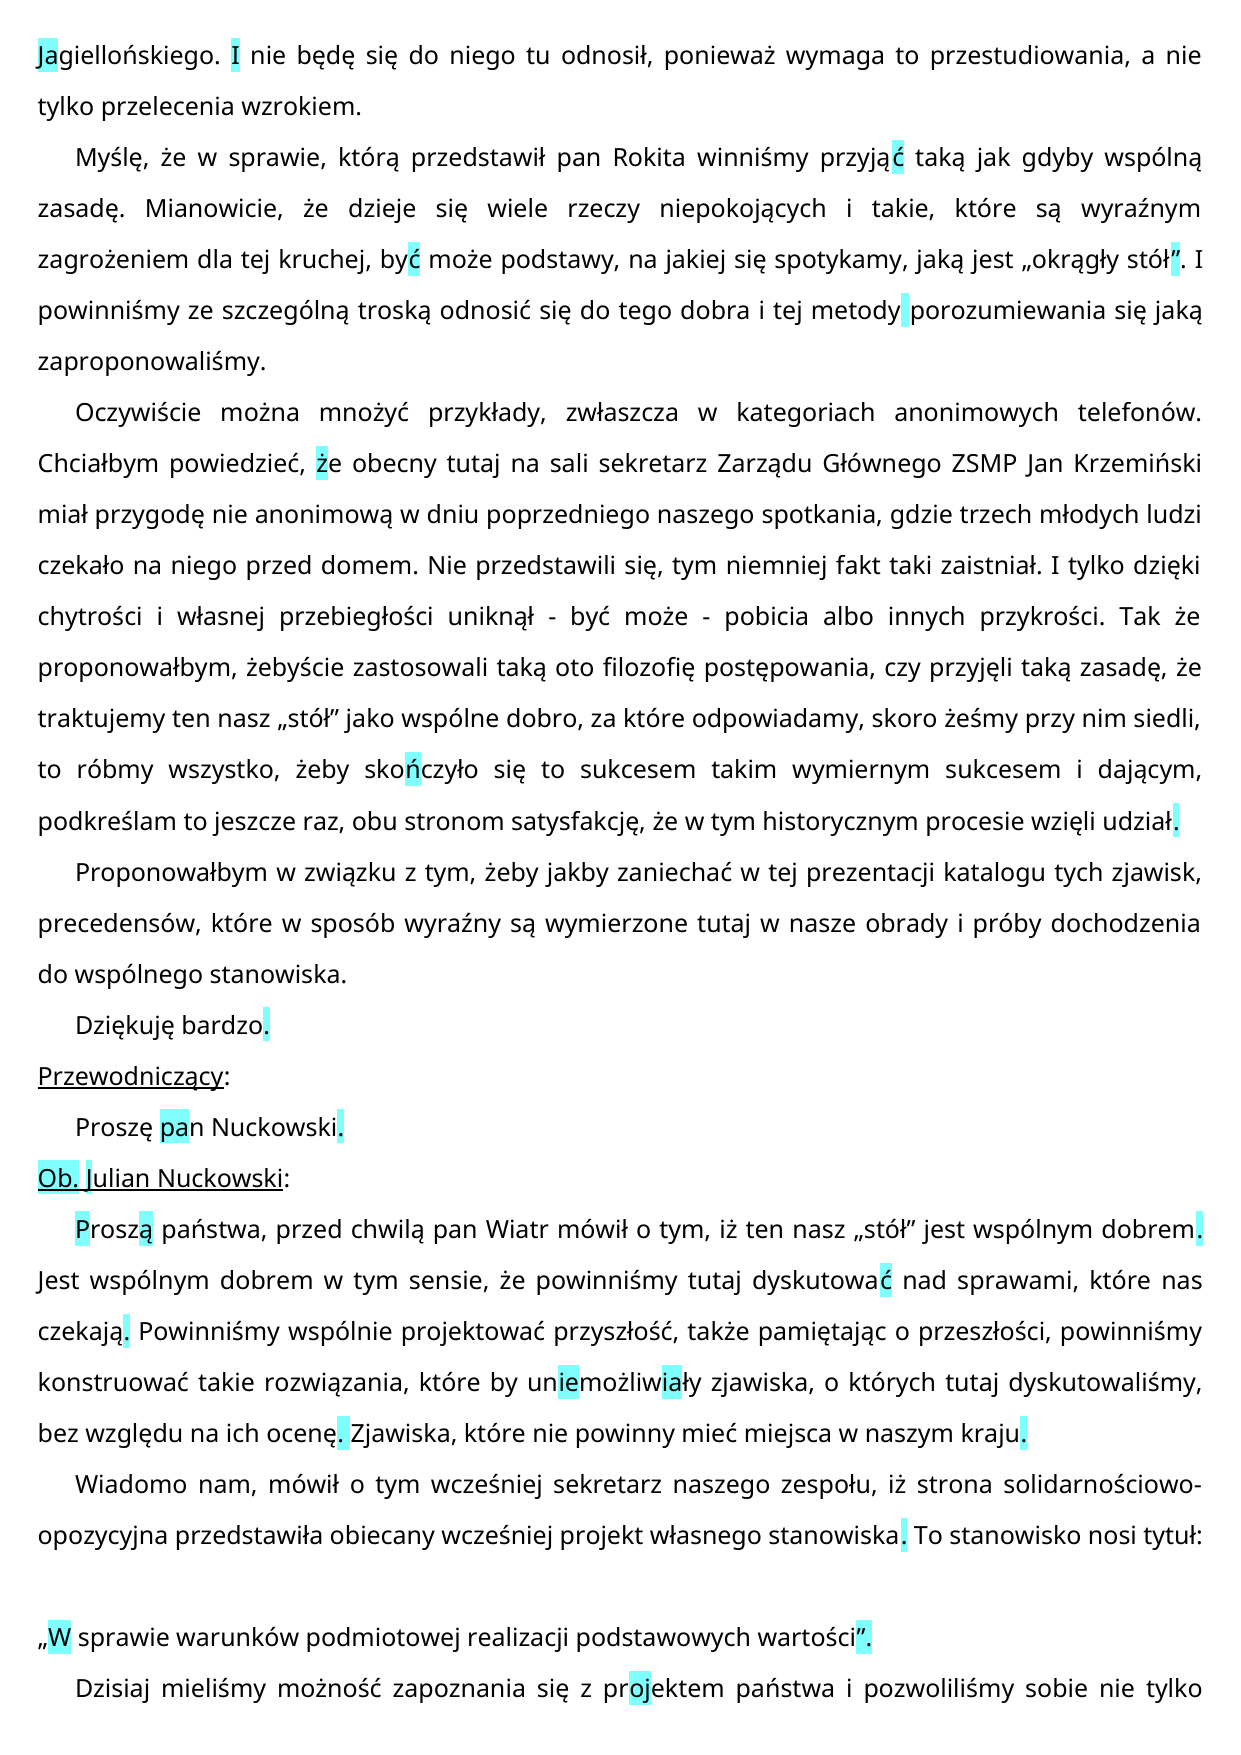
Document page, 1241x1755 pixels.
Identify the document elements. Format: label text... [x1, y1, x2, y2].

text Dzisiaj mieliśmy możność zapoznania się z projektem państwa i pozwoliliśmy sobie nie tylko [37, 1671, 1203, 1705]
text Oczywiście można mnożyć przykłady, zwłaszcza w kategoriach anonimowych telefonów. Chciałbym powiedzieć, że obecny tutaj na sali sekretarz Zarządu Głównego ZSMP Jan Krzemiński miał przygodę nie anonimową w dniu poprzedniego naszego spotkania, gdzie trzech młodych ludzi czekało na niego przed domem. Nie przedstawili się, tym niemniej fakt taki zaistniał. I tylko dzięki chytrości i własnej przebiegłości uniknął - być może - pobicia albo innych przykrości. Tak że proponowałbym, żebyście zastosowali taką oto filozofię postępowania, czy przyjęli taką zasadę, że traktujemy ten nasz „stół” jako wspólne dobro, za które odpowiadamy, skoro żeśmy przy nim siedli, to róbmy wszystko, żeby skończyło się to sukcesem takim wymiernym sukcesem i dającym, podkreślam to jeszcze raz, obu stronom satysfakcję, że w tym historycznym procesie wzięli udział. [37, 395, 1203, 837]
text Przewodniczący: [37, 1058, 1203, 1092]
text Dziękuję bardzo. [37, 1007, 1203, 1041]
text Myślę, że w sprawie, którą przedstawił pan Rokita winniśmy przyjąć taką jak gdyby wspólną zasadę. Mianowicie, że dzieje się wiele rzeczy niepokojących i takie, które są wyraźnym zagrożeniem dla tej kruchej, być może podstawy, na jakiej się spotykamy, jaką jest „okrągły stół”. I powinniśmy ze szczególną troską odnosić się do tego dobra i tej metody porozumiewania się jaką zaproponowaliśmy. [37, 139, 1203, 378]
text Jagiellońskiego. I nie będę się do niego tu odnosił, ponieważ wymaga to przestudiowania, a nie tylko przelecenia wzrokiem. [37, 37, 1203, 123]
text Wiadomo nam, mówił o tym wcześniej sekretarz naszego zespołu, iż strona solidarnościowo-opozycyjna przedstawiła obiecany wcześniej projekt własnego stanowiska. To stanowisko nosi tytuł: „W sprawie warunków podmiotowej realizacji podstawowych wartości”. [37, 1467, 1203, 1654]
text Proszą państwa, przed chwilą pan Wiatr mówił o tym, iż ten nasz „stół” jest wspólnym dobrem. Jest wspólnym dobrem w tym sensie, że powinniśmy tutaj dyskutować nad sprawami, które nas czekają. Powinniśmy wspólnie projektować przyszłość, także pamiętając o przeszłości, powinniśmy konstruować takie rozwiązania, które by uniemożliwiały zjawiska, o których tutaj dyskutowaliśmy, bez względu na ich ocenę. Zjawiska, które nie powinny mieć miejsca w naszym kraju. [37, 1211, 1203, 1450]
text Proszę pan Nuckowski. [37, 1109, 1203, 1143]
text Ob. Julian Nuckowski: [37, 1160, 1203, 1194]
text Proponowałbym w związku z tym, żeby jakby zaniechać w tej prezentacji katalogu tych zjawisk, precedensów, które w sposób wyraźny są wymierzone tutaj w nasze obrady i próby dochodzenia do wspólnego stanowiska. [37, 854, 1203, 990]
